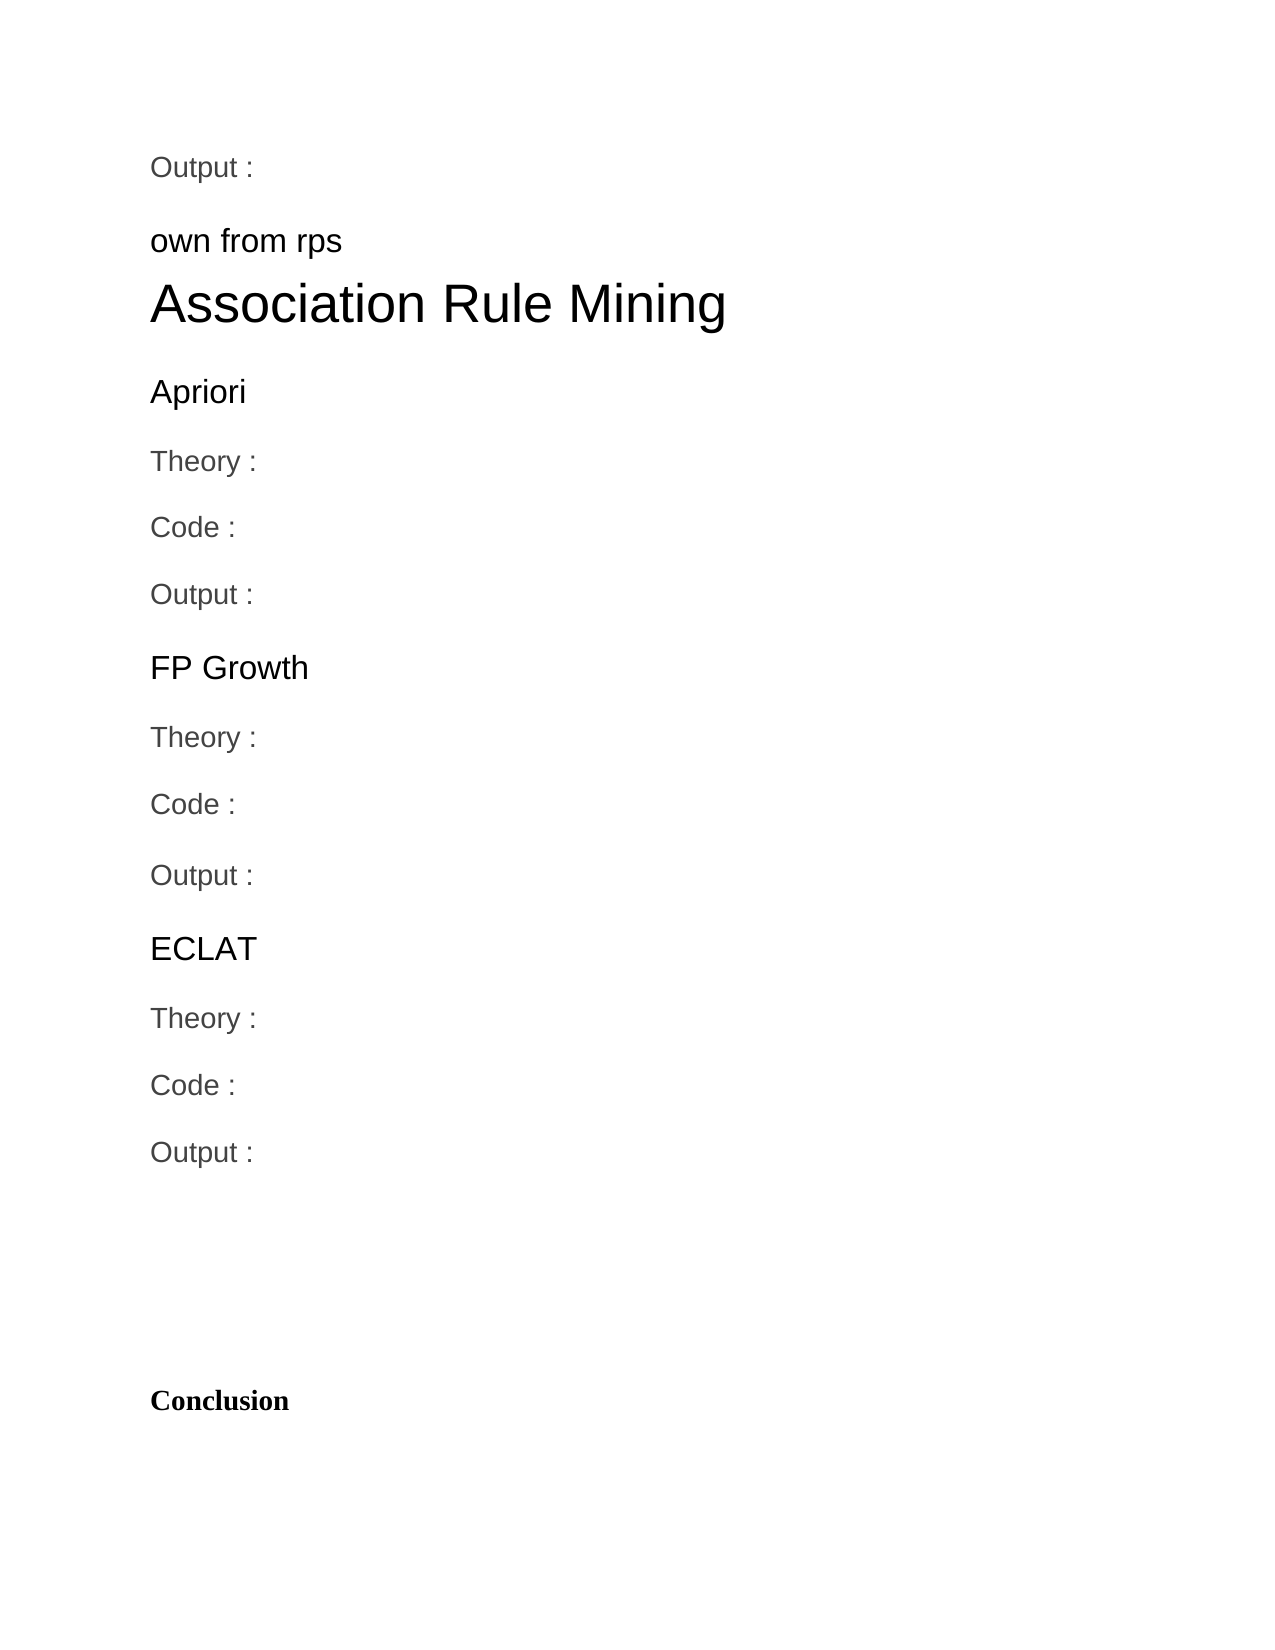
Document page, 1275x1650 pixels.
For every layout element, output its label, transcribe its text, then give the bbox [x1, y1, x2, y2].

subtitle Code : [150, 510, 1125, 544]
subtitle own from rps [150, 221, 1125, 259]
subtitle FP Growth [150, 648, 1125, 687]
subtitle Output : [150, 858, 1125, 892]
subtitle ECLAT [150, 929, 1125, 967]
subtitle Code : [150, 1068, 1125, 1101]
subtitle Output : [150, 150, 1125, 183]
subtitle Theory : [150, 443, 1125, 477]
subtitle Conclusion [150, 1383, 1125, 1417]
subtitle Theory : [150, 1001, 1125, 1034]
subtitle Code : [150, 787, 1125, 821]
subtitle Apriori [150, 372, 1125, 410]
subtitle Output : [150, 577, 1125, 611]
title Association Rule Mining [150, 272, 1125, 334]
subtitle Theory : [150, 720, 1125, 754]
subtitle Output : [150, 1134, 1125, 1168]
